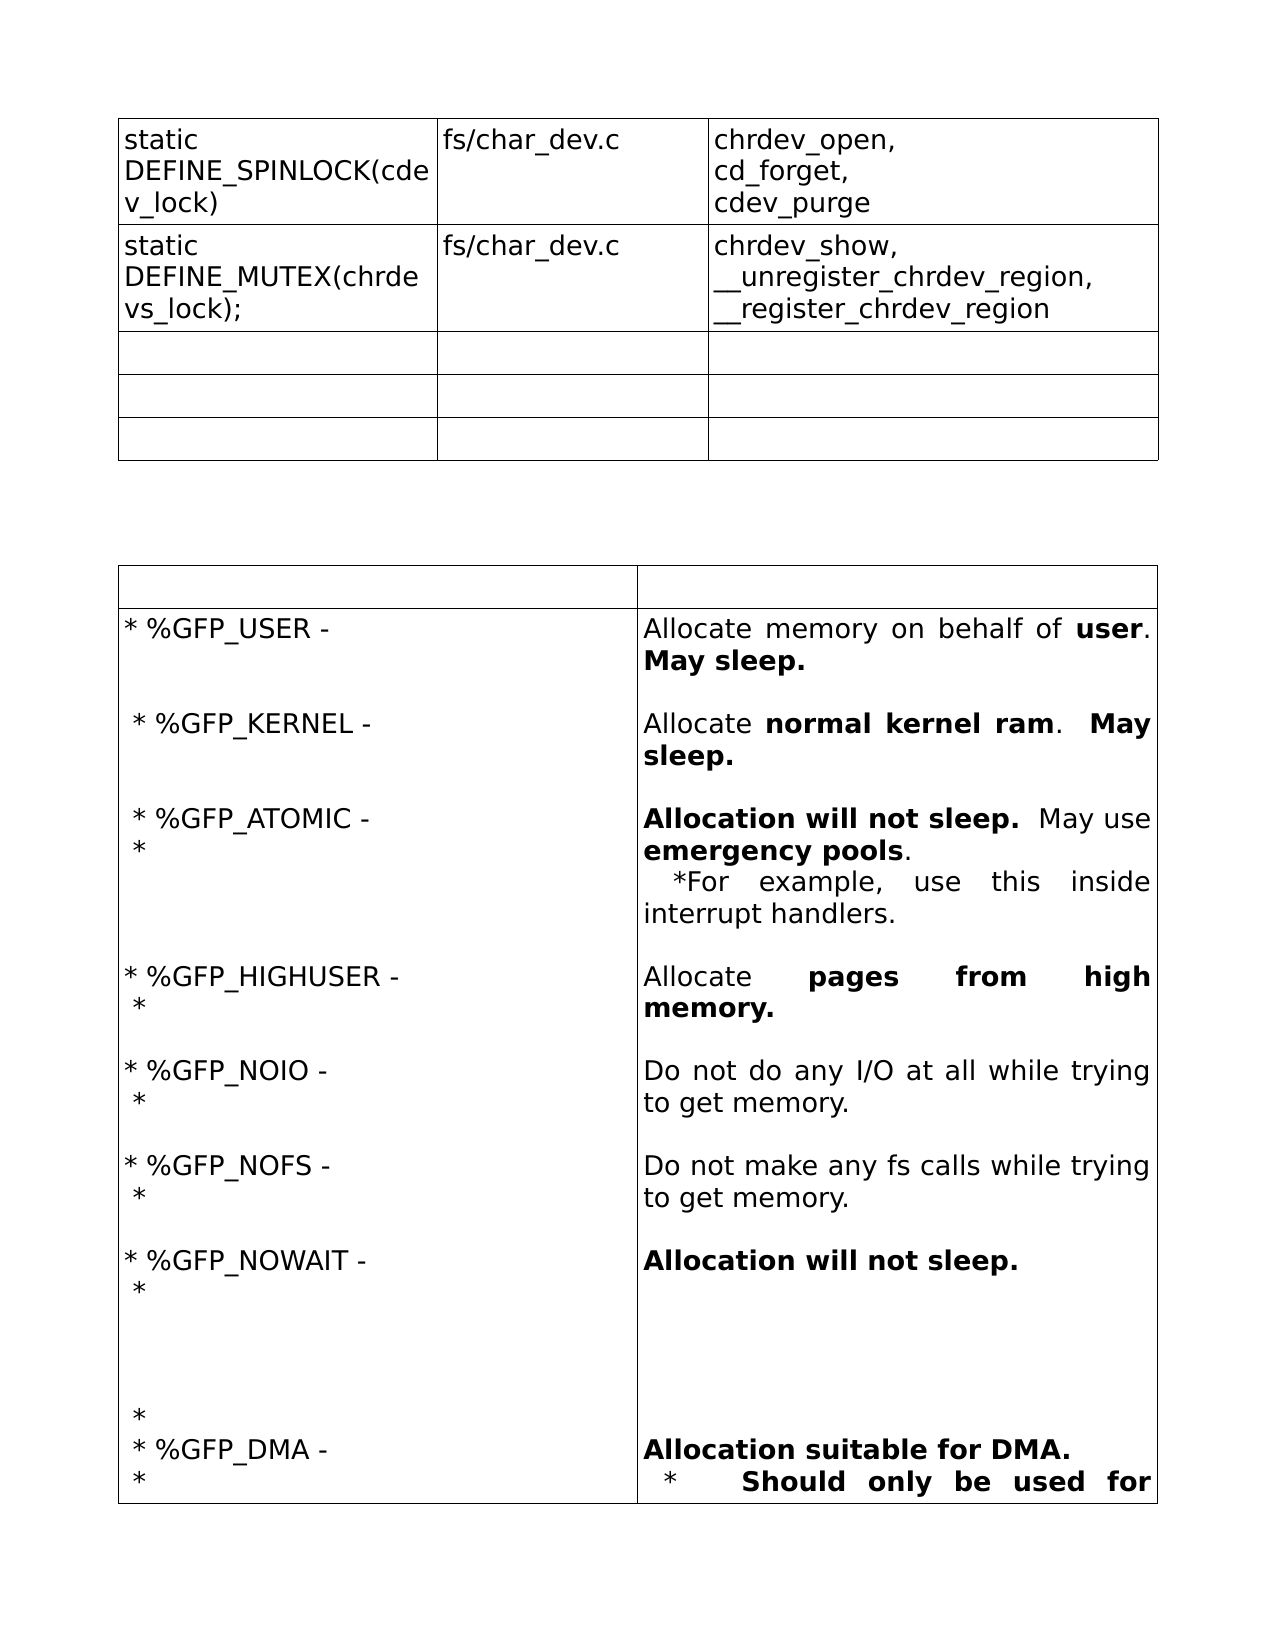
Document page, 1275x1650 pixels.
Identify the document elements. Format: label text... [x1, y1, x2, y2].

table_cell chrdev_open, cd_forget, cdev_purge [709, 119, 1158, 224]
table_cell fs/char_dev.c [438, 225, 708, 331]
table_header [119, 566, 637, 608]
table_cell [709, 375, 1158, 417]
table_cell chrdev_show, __unregister_chrdev_region, __register_chrdev_region [709, 225, 1158, 331]
table_cell [438, 418, 708, 460]
table_cell Allocate memory on behalf of user. May sleep. Allocate normal kernel ram. May sleep. Allocation will not sleep. May use emergency pools. *For example, use this inside interrupt handlers. Allocate pages from high memory. Do not do any I/O at all while trying to get memory. Do not make any fs calls while trying to get memory. Allocation will not sleep. Allocation suitable for DMA. * Should only be used for [638, 609, 1157, 1503]
table_cell static DEFINE_MUTEX(chrdevs_lock); [119, 225, 437, 331]
table_cell static DEFINE_SPINLOCK(cdev_lock) [119, 119, 437, 224]
table_cell [438, 332, 708, 374]
table_cell fs/char_dev.c [438, 119, 708, 224]
table_cell [119, 375, 437, 417]
table_cell [438, 375, 708, 417]
table_cell [709, 332, 1158, 374]
table_cell [119, 418, 437, 460]
table_cell [119, 332, 437, 374]
table_header [638, 566, 1157, 608]
table_cell [709, 418, 1158, 460]
table_cell * %GFP_USER - * %GFP_KERNEL - * %GFP_ATOMIC - * * %GFP_HIGHUSER - * * %GFP_NOIO - * * %GFP_NOFS - * * %GFP_NOWAIT - * * * %GFP_DMA - * [119, 609, 637, 1503]
